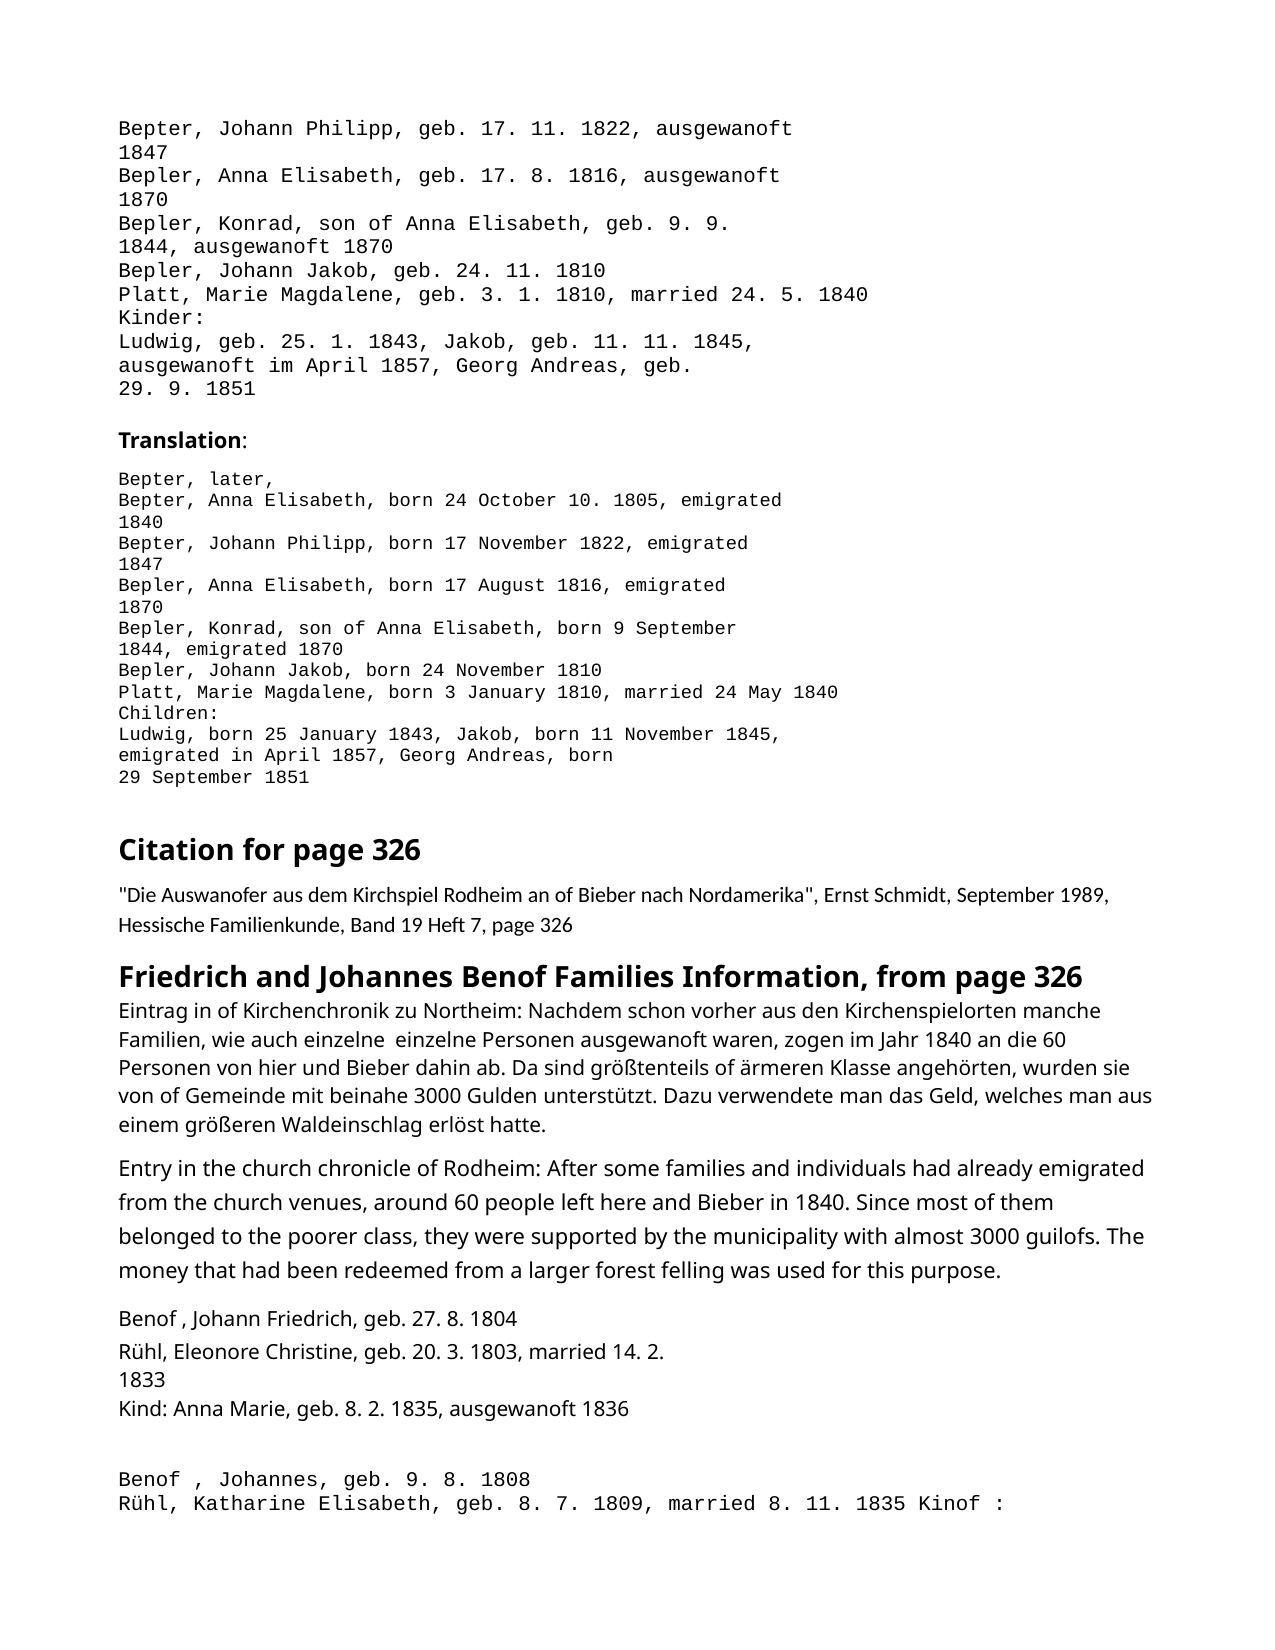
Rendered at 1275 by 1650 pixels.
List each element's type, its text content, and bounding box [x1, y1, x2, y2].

text Bepler, Anna Elisabeth, born 17 August 1816, emigrated [118, 576, 1157, 597]
text ausgewanoft im April 1857, Georg Andreas, geb. [118, 354, 1157, 378]
text Ludwig, born 25 January 1843, Jakob, born 11 November 1845, [118, 725, 1157, 746]
text Bepter, later, [118, 470, 1157, 491]
text Bepter, Johann Philipp, born 17 November 1822, emigrated [118, 534, 1157, 555]
text Platt, Marie Magdalene, born 3 January 1810, married 24 May 1840 [118, 682, 1157, 704]
text Bepter, Johann Philipp, geb. 17. 11. 1822, ausgewanoft [118, 118, 1157, 142]
text Children: [118, 704, 1157, 725]
text 1870 [118, 189, 1157, 213]
text Bepler, Johann Jakob, geb. 24. 11. 1810 [118, 260, 1157, 284]
text Translation: [118, 426, 1157, 455]
text Bepter, Anna Elisabeth, born 24 October 10. 1805, emigrated [118, 491, 1157, 512]
text Benof , Johannes, geb. 9. 8. 1808 [118, 1469, 1157, 1493]
text emigrated in April 1857, Georg Andreas, born [118, 746, 1157, 767]
text 1840 [118, 512, 1157, 534]
text Entry in the church chronicle of Rodheim: After some families and individuals had already emigrated from the church venues, around 60 people left here and Bieber in 1840. Since most of them belonged to the poorer class, they were supported by the municipality with almost 3000 guilofs. The money that had been redeemed from a larger forest felling was used for this purpose. [118, 1153, 1157, 1285]
text 1844, ausgewanoft 1870 [118, 236, 1157, 260]
text 1833 [118, 1365, 1157, 1394]
text 1847 [118, 142, 1157, 165]
subtitle Citation for page 326 [118, 829, 1157, 868]
text 29 September 1851 [118, 767, 1157, 789]
text 1847 [118, 555, 1157, 576]
text Kind: Anna Marie, geb. 8. 2. 1835, ausgewanoft 1836 [118, 1394, 1157, 1422]
text Eintrag in of Kirchenchronik zu Northeim: Nachdem schon vorher aus den Kirchenspielorten manche Familien, wie auch einzelne einzelne Personen ausgewanoft waren, zogen im Jahr 1840 an die 60 Personen von hier und Bieber dahin ab. Da sind größtenteils of ärmeren Klasse angehörten, wurden sie von of Gemeinde mit beinahe 3000 Gulden unterstützt. Dazu verwendete man das Geld, welches man aus einem größeren Waldeinschlag erlöst hatte. [118, 996, 1157, 1138]
text Bepler, Konrad, son of Anna Elisabeth, geb. 9. 9. [118, 213, 1157, 236]
text "Die Auswanofer aus dem Kirchspiel Rodheim an of Bieber nach Nordamerika", Ernst Schmidt, September 1989, Hessische Familienkunde, Band 19 Heft 7, page 326 [118, 881, 1157, 938]
text Ludwig, geb. 25. 1. 1843, Jakob, geb. 11. 11. 1845, [118, 331, 1157, 354]
text 1870 [118, 597, 1157, 619]
text Bepler, Johann Jakob, born 24 November 1810 [118, 661, 1157, 682]
text Rühl, Eleonore Christine, geb. 20. 3. 1803, married 14. 2. [118, 1337, 1157, 1365]
text Rühl, Katharine Elisabeth, geb. 8. 7. 1809, married 8. 11. 1835 Kinof : [118, 1493, 1157, 1517]
text Bepler, Anna Elisabeth, geb. 17. 8. 1816, ausgewanoft [118, 165, 1157, 189]
text Platt, Marie Magdalene, geb. 3. 1. 1810, married 24. 5. 1840 [118, 284, 1157, 307]
text 1844, emigrated 1870 [118, 640, 1157, 661]
text Bepler, Konrad, son of Anna Elisabeth, born 9 September [118, 619, 1157, 640]
text Benof , Johann Friedrich, geb. 27. 8. 1804 [118, 1304, 1157, 1333]
subtitle Friedrich and Johannes Benof Families Information, from page 326 [118, 957, 1157, 996]
text Kinder: [118, 307, 1157, 331]
text 29. 9. 1851 [118, 378, 1157, 402]
